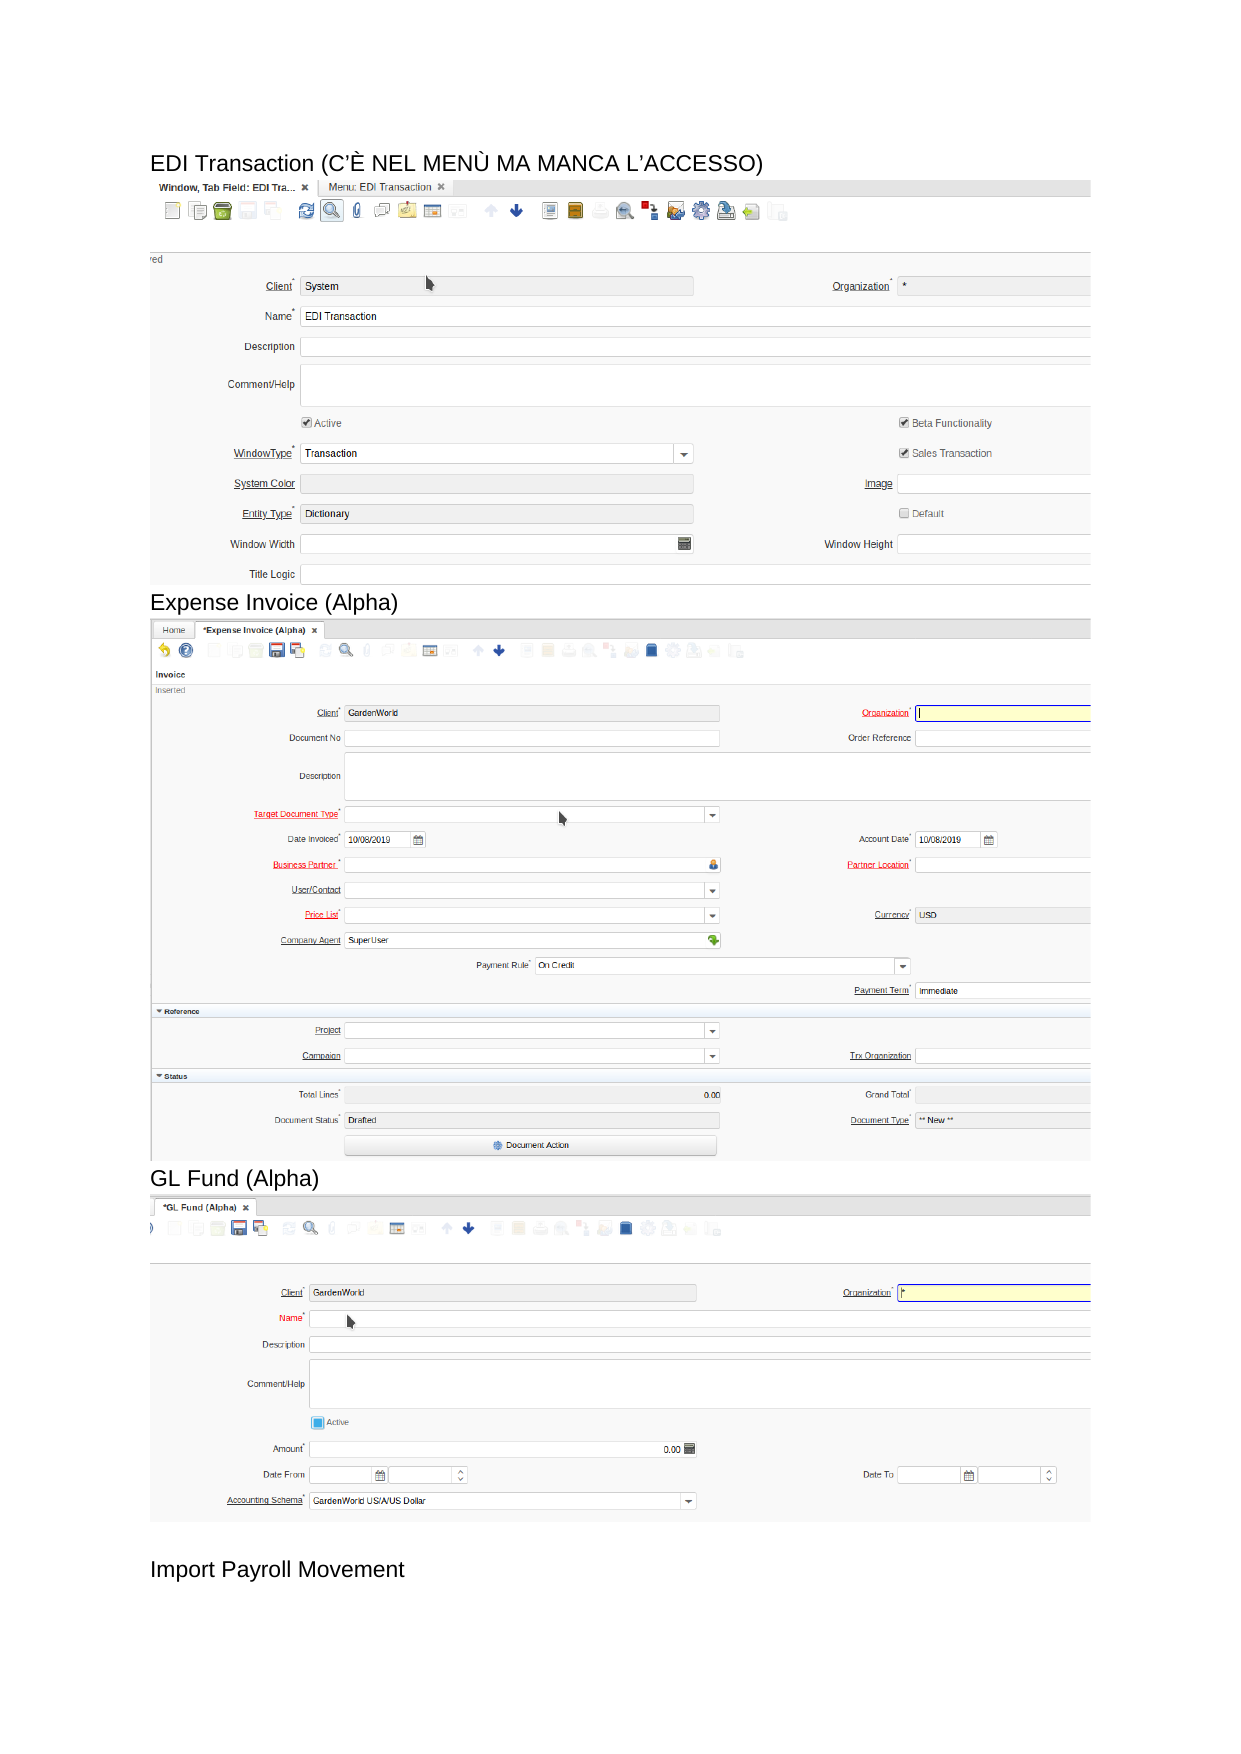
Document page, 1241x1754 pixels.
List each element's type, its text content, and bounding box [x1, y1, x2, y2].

text GL Fund (Alpha) [150, 1164, 1090, 1194]
picture [150, 618, 1091, 1161]
text Import Payroll Movement [150, 1556, 1090, 1582]
picture [150, 180, 1091, 585]
text EDI Transaction (C’È NEL MENÙ MA MANCA L’ACCESSO) [150, 150, 1090, 180]
picture [150, 1194, 1091, 1522]
text Expense Invoice (Alpha) [150, 589, 1090, 618]
